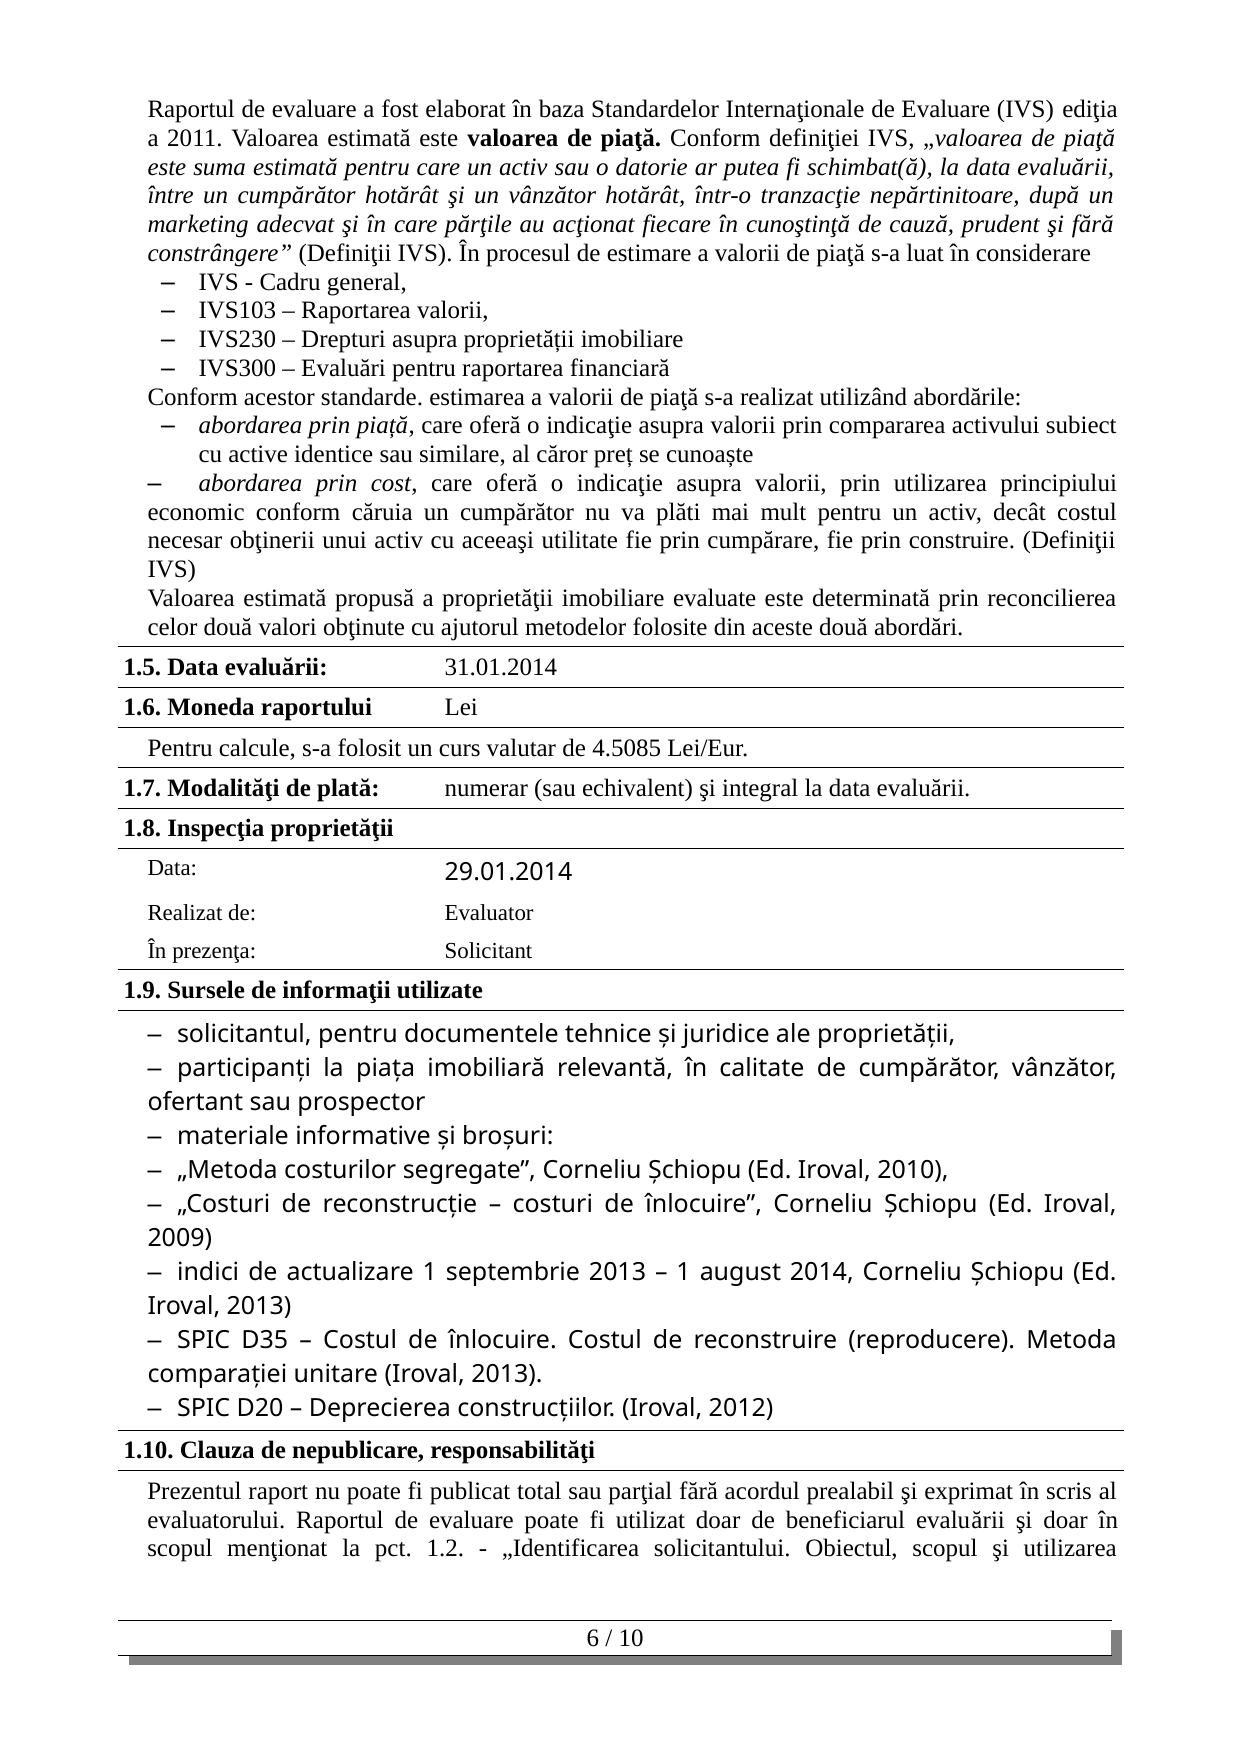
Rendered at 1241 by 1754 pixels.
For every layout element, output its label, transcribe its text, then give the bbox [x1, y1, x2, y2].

table_cell Data: [118, 849, 439, 893]
table_cell Realizat de: [118, 894, 439, 931]
table_cell 31.01.2014 [439, 647, 1124, 687]
table_cell 1.7. Modalităţi de plată: [118, 768, 439, 808]
table_cell În prezenţa: [118, 931, 439, 969]
table_cell 1.8. Inspecţia proprietăţii [118, 809, 1124, 848]
table_cell Pentru calcule, s-a folosit un curs valutar de 4.5085 Lei/Eur. [118, 728, 1124, 767]
table_cell 1.9. Sursele de informaţii utilizate [118, 970, 1124, 1009]
table_cell numerar (sau echivalent) şi integral la data evaluării. [439, 768, 1124, 808]
table_cell 1.6. Moneda raportului [118, 688, 439, 727]
table_cell 1.5. Data evaluării: [118, 647, 439, 687]
table_cell Lei [439, 688, 1124, 727]
table_cell Prezentul raport nu poate fi publicat total sau parţial fără acordul prealabil şi exprimat în scris al evaluatorului. Raportul de evaluare poate fi utilizat doar de beneficiarul evaluării şi doar în scopul menţionat la pct. 1.2. - „Identificarea solicitantului. Obiectul, scopul şi utilizarea [118, 1471, 1124, 1568]
table_cell solicitantul, pentru documentele tehnice şi juridice ale proprietăţii, participanți la piața imobiliară relevantă, în calitate de cumpărător, vânzător, ofertant sau prospector materiale informative şi broşuri: „Metoda costurilor segregate”, Corneliu Şchiopu (Ed. Iroval, 2010), „Costuri de reconstrucţie – costuri de înlocuire”, Corneliu Şchiopu (Ed. Iroval, 2009) indici de actualizare 1 septembrie 2013 – 1 august 2014, Corneliu Şchiopu (Ed. Iroval, 2013) SPIC D35 – Costul de înlocuire. Costul de reconstruire (reproducere). Metoda comparației unitare (Iroval, 2013). SPIC D20 – Deprecierea construcțiilor. (Iroval, 2012) [118, 1011, 1124, 1430]
table_cell 29.01.2014 [439, 849, 1124, 893]
table_cell 1.10. Clauza de nepublicare, responsabilităţi [118, 1431, 1124, 1470]
table_cell Solicitant [439, 931, 1124, 969]
table_cell Raportul de evaluare a fost elaborat în baza Standardelor Internaţionale de Evaluare (IVS) ediţia a 2011. Valoarea estimată este valoarea de piaţă. Conform definiţiei IVS, „valoarea de piaţă este suma estimată pentru care un activ sau o datorie ar putea fi schimbat(ă), la data evaluării, între un cumpărător hotărât şi un vânzător hotărât, într-o tranzacţie nepărtinitoare, după un marketing adecvat şi în care părţile au acţionat fiecare în cunoştinţă de cauză, prudent şi fără constrângere” (Definiţii IVS). În procesul de estimare a valorii de piaţă s-a luat în considerare IVS - Cadru general, IVS103 – Raportarea valorii, IVS230 – Drepturi asupra proprietății imobiliare IVS300 – Evaluări pentru raportarea financiară Conform acestor standarde. estimarea a valorii de piaţă s-a realizat utilizând abordările: abordarea prin piață, care oferă o indicaţie asupra valorii prin compararea activului subiect cu active identice sau similare, al căror preț se cunoaște abordarea prin cost, care oferă o indicaţie asupra valorii, prin utilizarea principiului economic conform căruia un cumpărător nu va plăti mai mult pentru un activ, decât costul necesar obţinerii unui activ cu aceeaşi utilitate fie prin cumpărare, fie prin construire. (Definiţii IVS) Valoarea estimată propusă a proprietăţii imobiliare evaluate este determinată prin reconcilierea celor două valori obţinute cu ajutorul metodelor folosite din aceste două abordări. [118, 89, 1124, 646]
table_cell Evaluator [439, 894, 1124, 931]
